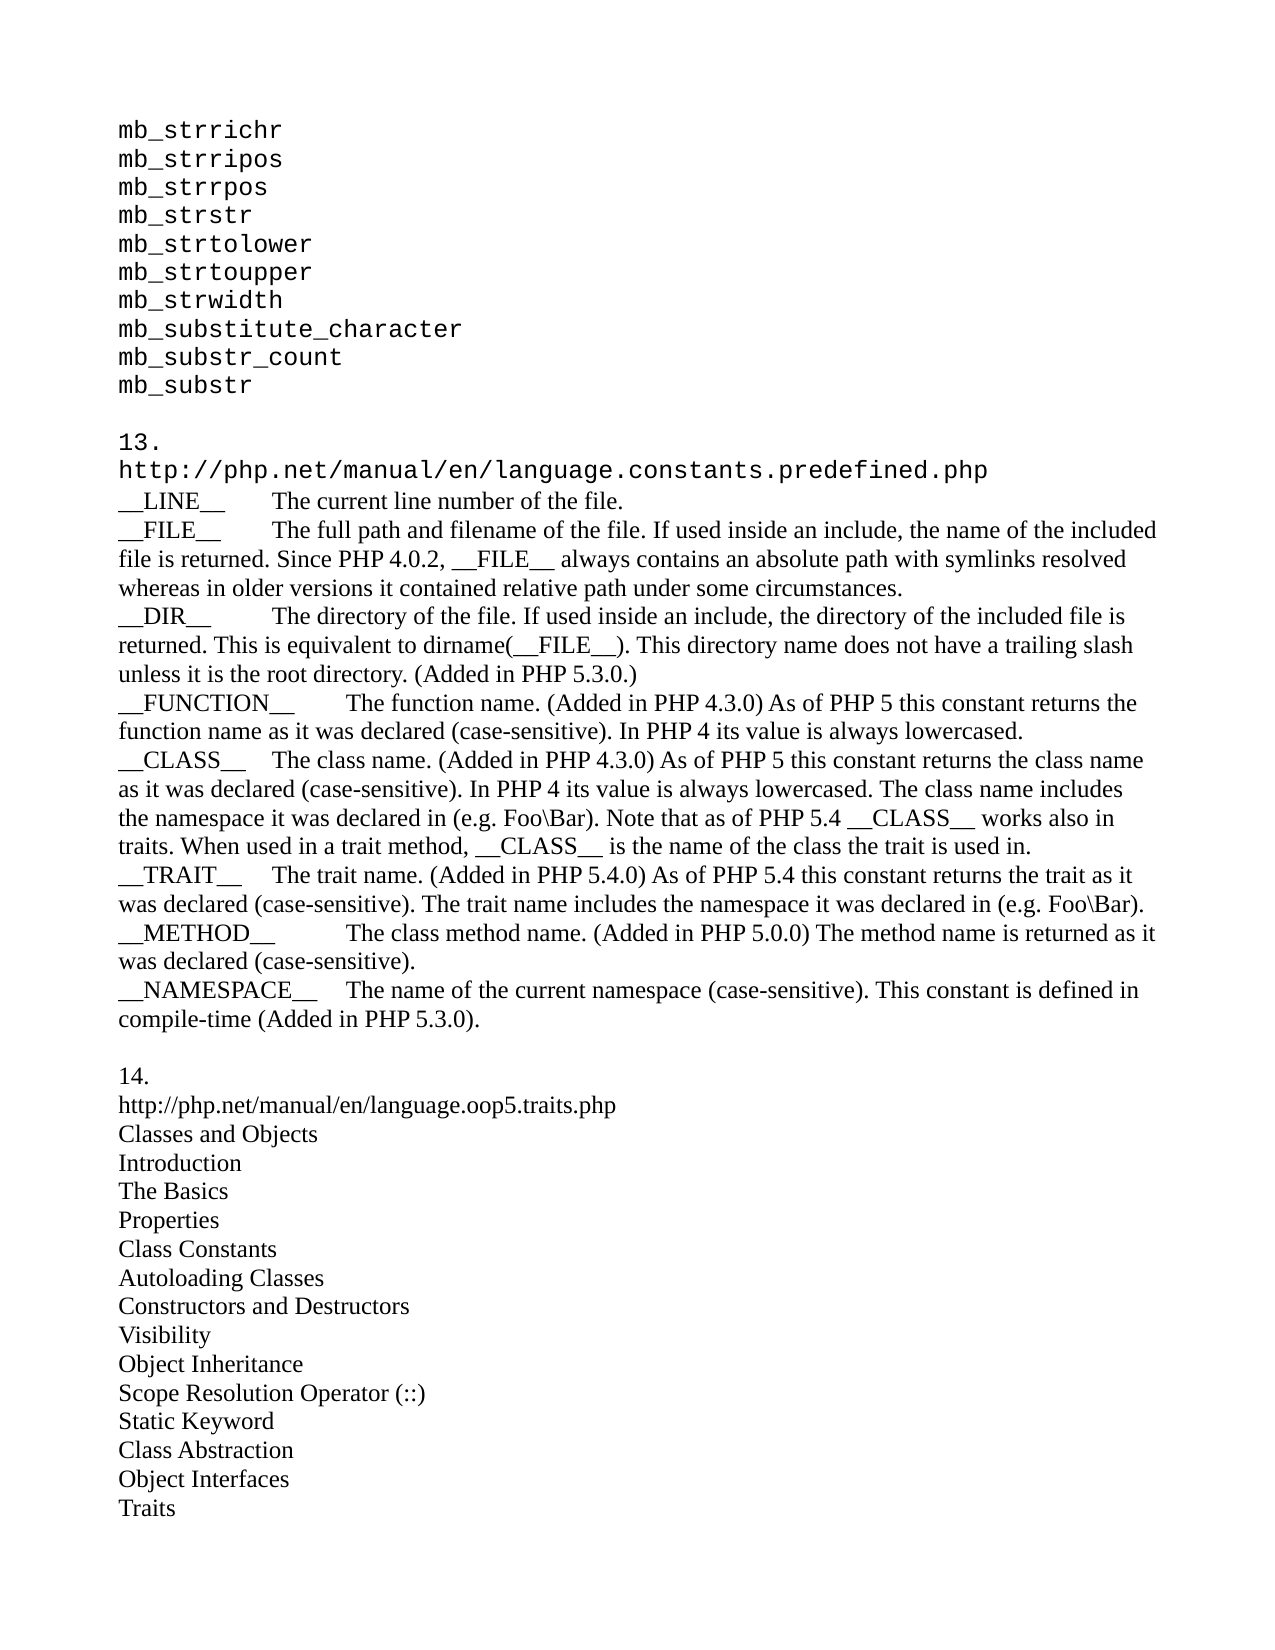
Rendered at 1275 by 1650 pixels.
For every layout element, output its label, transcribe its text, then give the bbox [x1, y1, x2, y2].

text mb_​strstr [118, 203, 1157, 231]
text __FILE__ The full path and filename of the file. If used inside an include, the name of the included file is returned. Since PHP 4.0.2, __FILE__ always contains an absolute path with symlinks resolved whereas in older versions it contained relative path under some circumstances. [118, 515, 1157, 601]
text Constructors and Destructors [118, 1291, 1157, 1320]
text Static Keyword [118, 1406, 1157, 1435]
text Classes and Objects [118, 1119, 1157, 1148]
text __TRAIT__ The trait name. (Added in PHP 5.4.0) As of PHP 5.4 this constant returns the trait as it was declared (case-sensitive). The trait name includes the namespace it was declared in (e.g. Foo\Bar). [118, 860, 1157, 918]
text Class Abstraction [118, 1435, 1157, 1464]
text Traits [118, 1493, 1157, 1521]
text Scope Resolution Operator (::) [118, 1378, 1157, 1406]
text Properties [118, 1205, 1157, 1234]
text mb_​strrichr [118, 118, 1157, 146]
text mb_​strtolower [118, 231, 1157, 260]
text mb_​strrpos [118, 175, 1157, 203]
text http://php.net/manual/en/language.oop5.traits.php [118, 1090, 1157, 1119]
text Introduction [118, 1148, 1157, 1176]
text Class Constants [118, 1234, 1157, 1263]
text mb_​strwidth [118, 288, 1157, 316]
text __FUNCTION__ The function name. (Added in PHP 4.3.0) As of PHP 5 this constant returns the function name as it was declared (case-sensitive). In PHP 4 its value is always lowercased. [118, 688, 1157, 745]
text __CLASS__ The class name. (Added in PHP 4.3.0) As of PHP 5 this constant returns the class name as it was declared (case-sensitive). In PHP 4 its value is always lowercased. The class name includes the namespace it was declared in (e.g. Foo\Bar). Note that as of PHP 5.4 __CLASS__ works also in traits. When used in a trait method, __CLASS__ is the name of the class the trait is used in. [118, 745, 1157, 860]
text mb_​substr_​count [118, 345, 1157, 373]
text http://php.net/manual/en/language.constants.predefined.php [118, 458, 1157, 486]
text mb_​strtoupper [118, 260, 1157, 288]
text __METHOD__ The class method name. (Added in PHP 5.0.0) The method name is returned as it was declared (case-sensitive). [118, 918, 1157, 975]
text 14. [118, 1061, 1157, 1090]
text __NAMESPACE__ The name of the current namespace (case-sensitive). This constant is defined in compile-time (Added in PHP 5.3.0). [118, 975, 1157, 1033]
text __DIR__ The directory of the file. If used inside an include, the directory of the included file is returned. This is equivalent to dirname(__FILE__). This directory name does not have a trailing slash unless it is the root directory. (Added in PHP 5.3.0.) [118, 601, 1157, 688]
text mb_​substitute_​character [118, 316, 1157, 345]
text 13. [118, 430, 1157, 458]
text mb_​strripos [118, 146, 1157, 175]
text Object Inheritance [118, 1349, 1157, 1378]
text Autoloading Classes [118, 1263, 1157, 1291]
text The Basics [118, 1176, 1157, 1205]
text Visibility [118, 1320, 1157, 1349]
text mb_​substr [118, 373, 1157, 401]
text __LINE__ The current line number of the file. [118, 486, 1157, 515]
text Object Interfaces [118, 1464, 1157, 1493]
